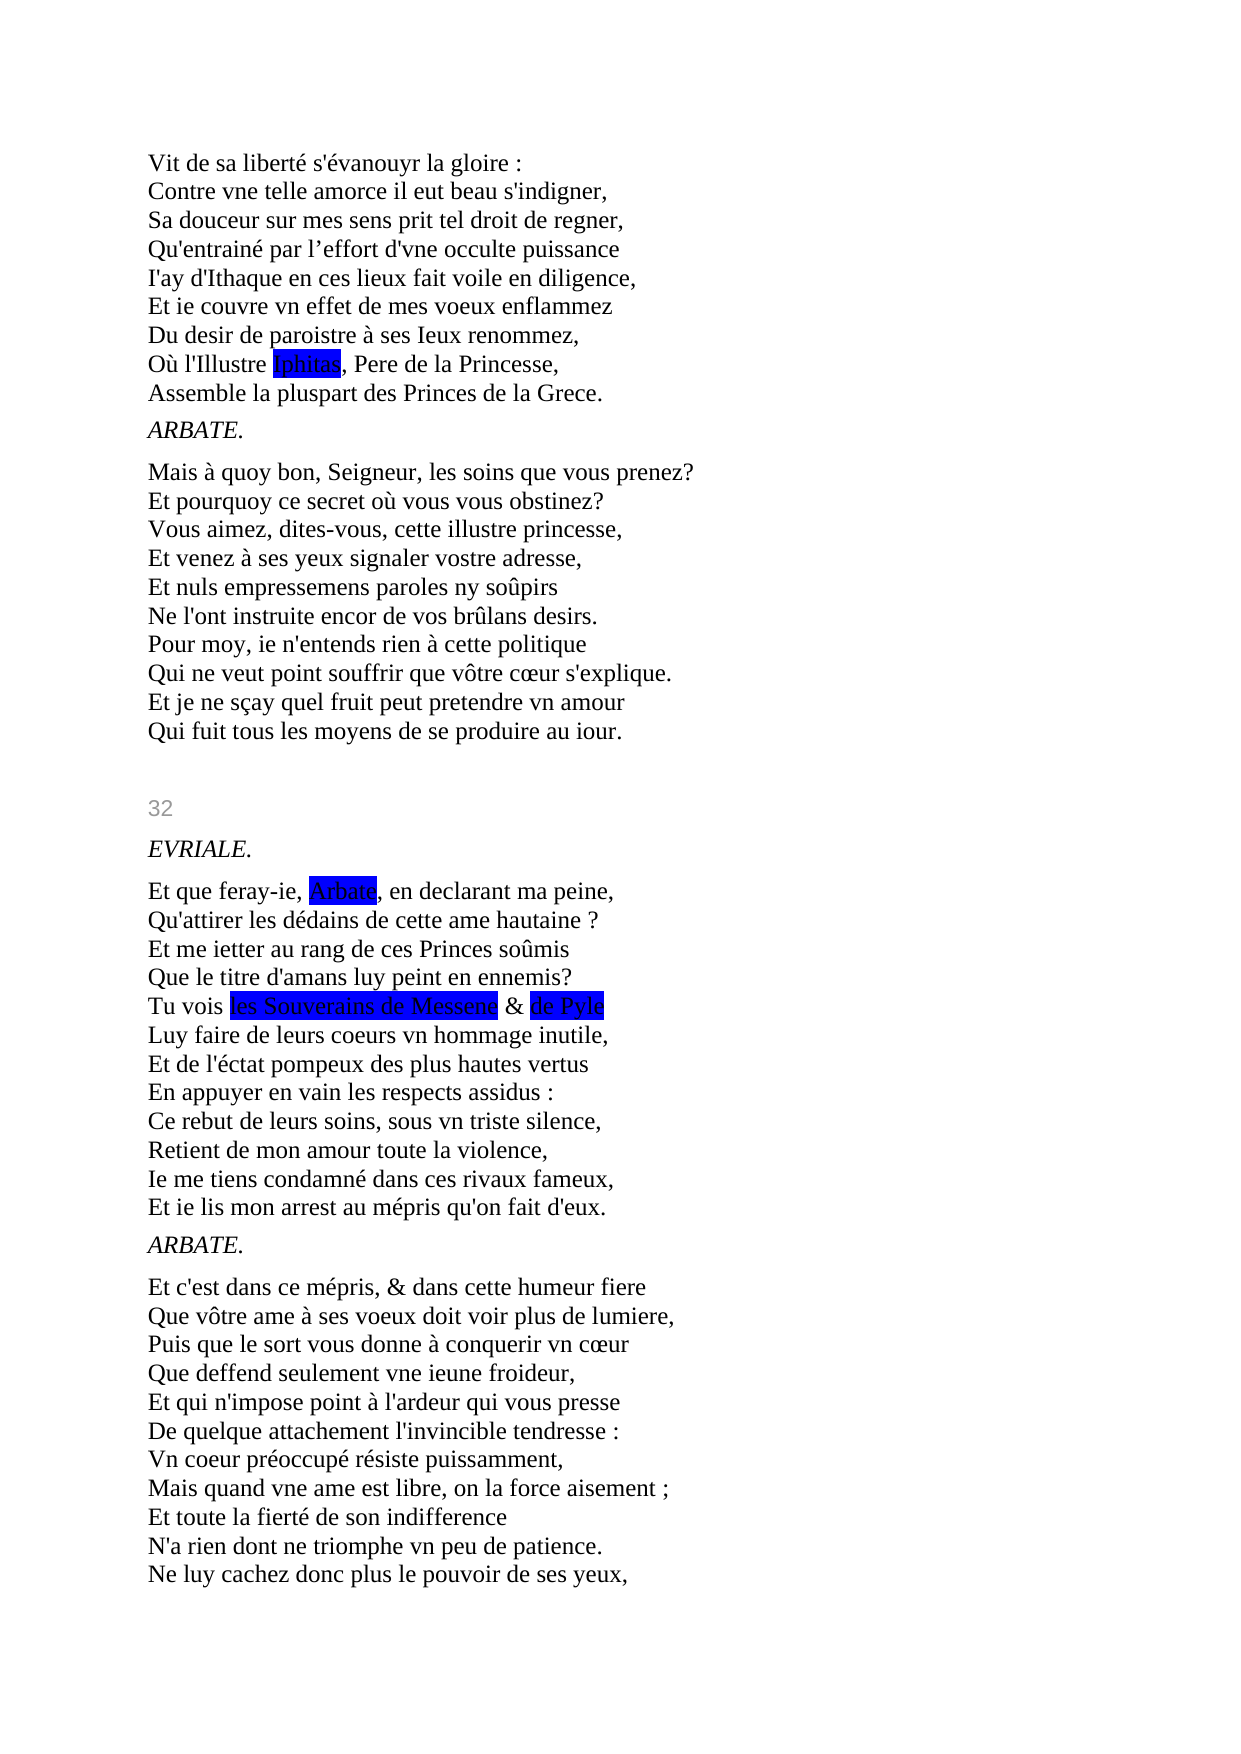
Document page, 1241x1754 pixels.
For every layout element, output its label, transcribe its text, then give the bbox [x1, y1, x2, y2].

text ARBATE. [148, 415, 1093, 444]
text ARBATE. [148, 1230, 1093, 1259]
text Vit de sa liberté s'évanouyr la gloire : Contre vne telle amorce il eut beau s'indigner, Sa douceur sur mes sens prit tel droit de regner, Qu'entrainé par l’effort d'vne occulte puissance I'ay d'Ithaque en ces lieux fait voile en diligence, Et ie couvre vn effet de mes voeux enflammez Du desir de paroistre à ses Ieux renommez, Où l'Illustre Iphitas, Pere de la Princesse, Assemble la pluspart des Princes de la Grece. [148, 148, 1093, 406]
text Mais à quoy bon, Seigneur, les soins que vous prenez? Et pourquoy ce secret où vous vous obstinez? Vous aimez, dites-vous, cette illustre princesse, Et venez à ses yeux signaler vostre adresse, Et nuls empressemens paroles ny soûpirs Ne l'ont instruite encor de vos brûlans desirs. Pour moy, ie n'entends rien à cette politique Qui ne veut point souffrir que vôtre cœur s'explique. Et je ne sçay quel fruit peut pretendre vn amour Qui fuit tous les moyens de se produire au iour. [148, 457, 1093, 744]
text EVRIALE. [148, 834, 1093, 863]
text Et que feray-ie, Arbate, en declarant ma peine, Qu'attirer les dédains de cette ame hautaine ? Et me ietter au rang de ces Princes soûmis Que le titre d'amans luy peint en ennemis? Tu vois les Souverains de Messene & de Pyle Luy faire de leurs coeurs vn hommage inutile, Et de l'éctat pompeux des plus hautes vertus En appuyer en vain les respects assidus : Ce rebut de leurs soins, sous vn triste silence, Retient de mon amour toute la violence, Ie me tiens condamné dans ces rivaux fameux, Et ie lis mon arrest au mépris qu'on fait d'eux. [148, 876, 1093, 1221]
text Et c'est dans ce mépris, & dans cette humeur fiere Que vôtre ame à ses voeux doit voir plus de lumiere, Puis que le sort vous donne à conquerir vn cœur Que deffend seulement vne ieune froideur, Et qui n'impose point à l'ardeur qui vous presse De quelque attachement l'invincible tendresse : Vn coeur préoccupé résiste puissamment, Mais quand vne ame est libre, on la force aisement ; Et toute la fierté de son indifference N'a rien dont ne triomphe vn peu de patience. Ne luy cachez donc plus le pouvoir de ses yeux, [148, 1272, 1093, 1588]
text 32 [173, 795, 1093, 822]
